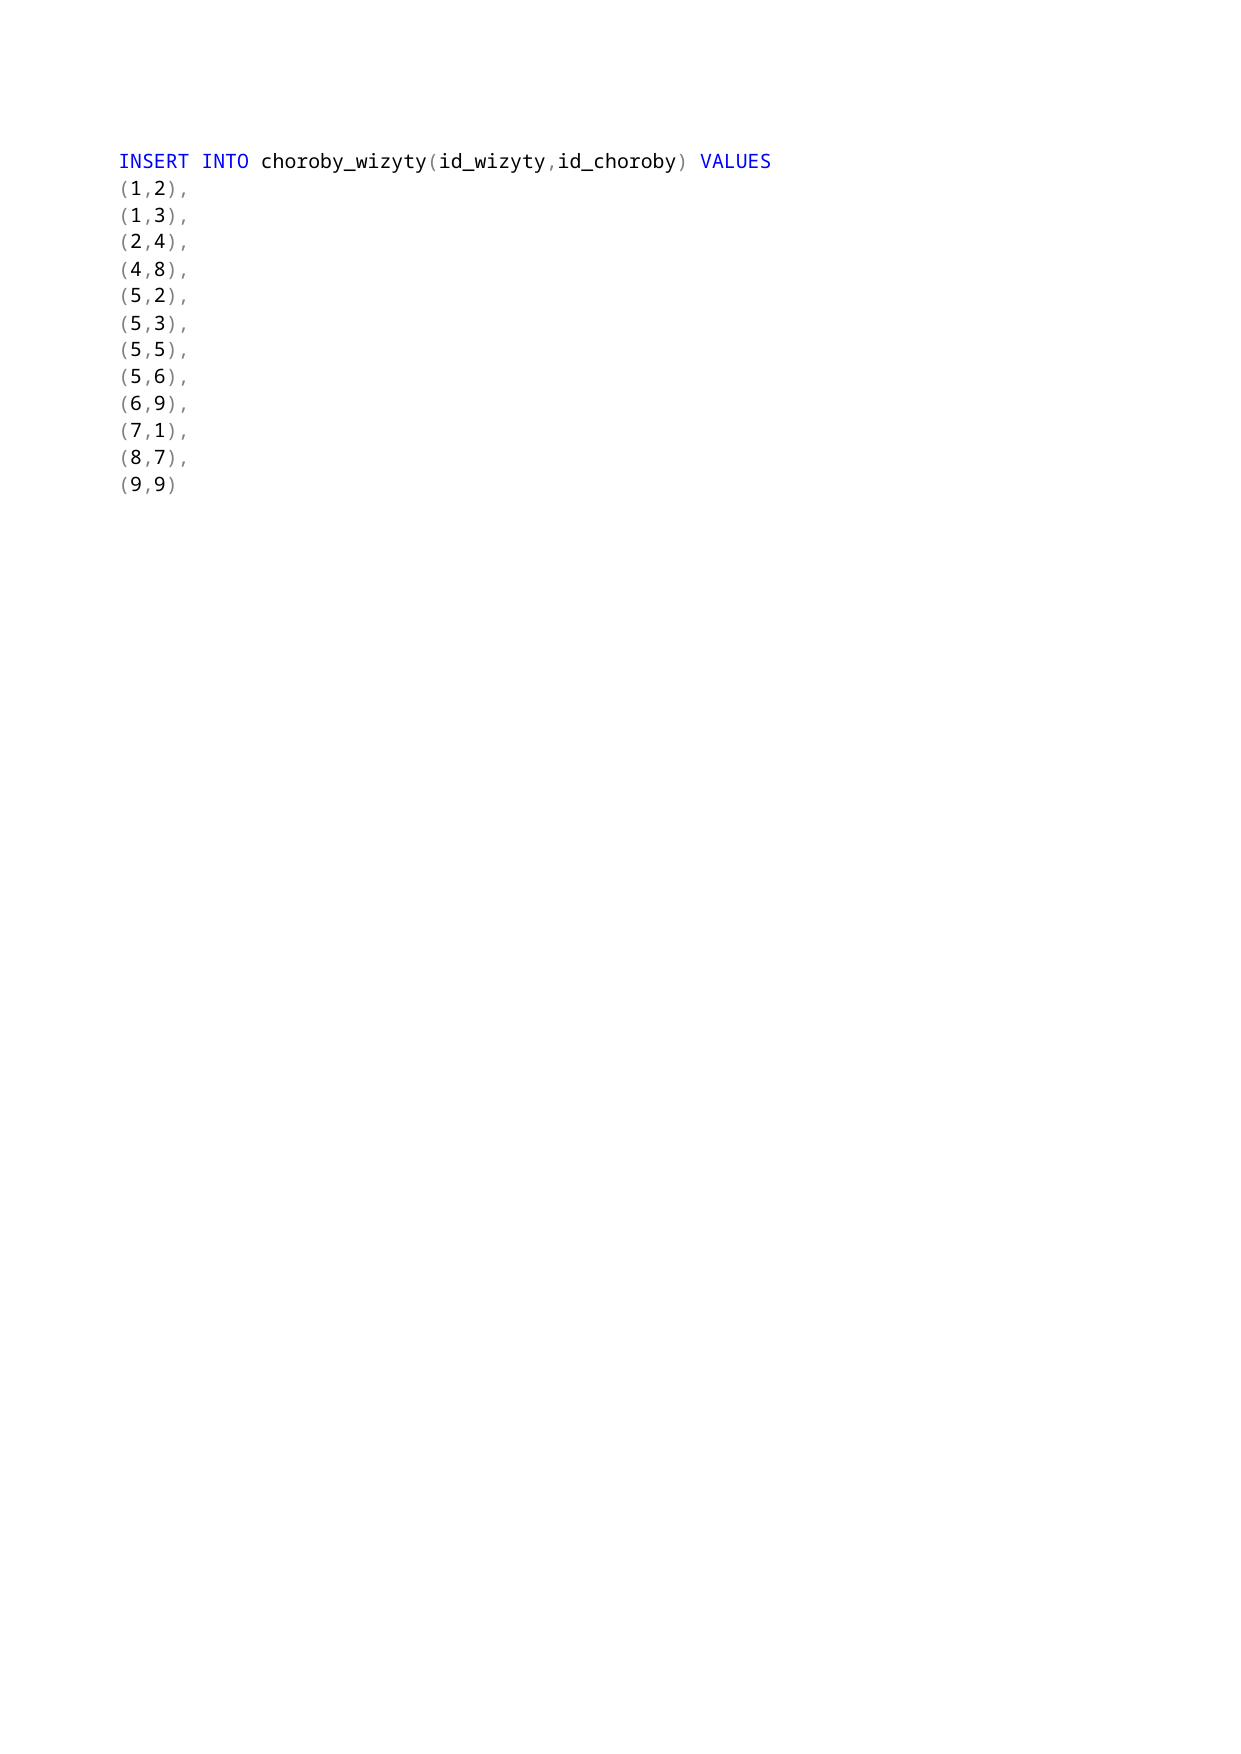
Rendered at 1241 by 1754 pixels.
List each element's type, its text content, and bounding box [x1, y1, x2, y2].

text (6,9), [118, 390, 1122, 417]
text (8,7), [118, 444, 1122, 471]
text INSERT INTO choroby_wizyty(id_wizyty,id_choroby) VALUES [118, 147, 1122, 174]
text (2,4), [118, 228, 1122, 255]
text (9,9) [118, 471, 1122, 498]
text (7,1), [118, 417, 1122, 444]
text (5,2), [118, 282, 1122, 309]
text (5,6), [118, 363, 1122, 390]
text (4,8), [118, 255, 1122, 282]
text (5,5), [118, 336, 1122, 363]
text (5,3), [118, 309, 1122, 336]
text (1,3), [118, 201, 1122, 228]
text (1,2), [118, 174, 1122, 201]
